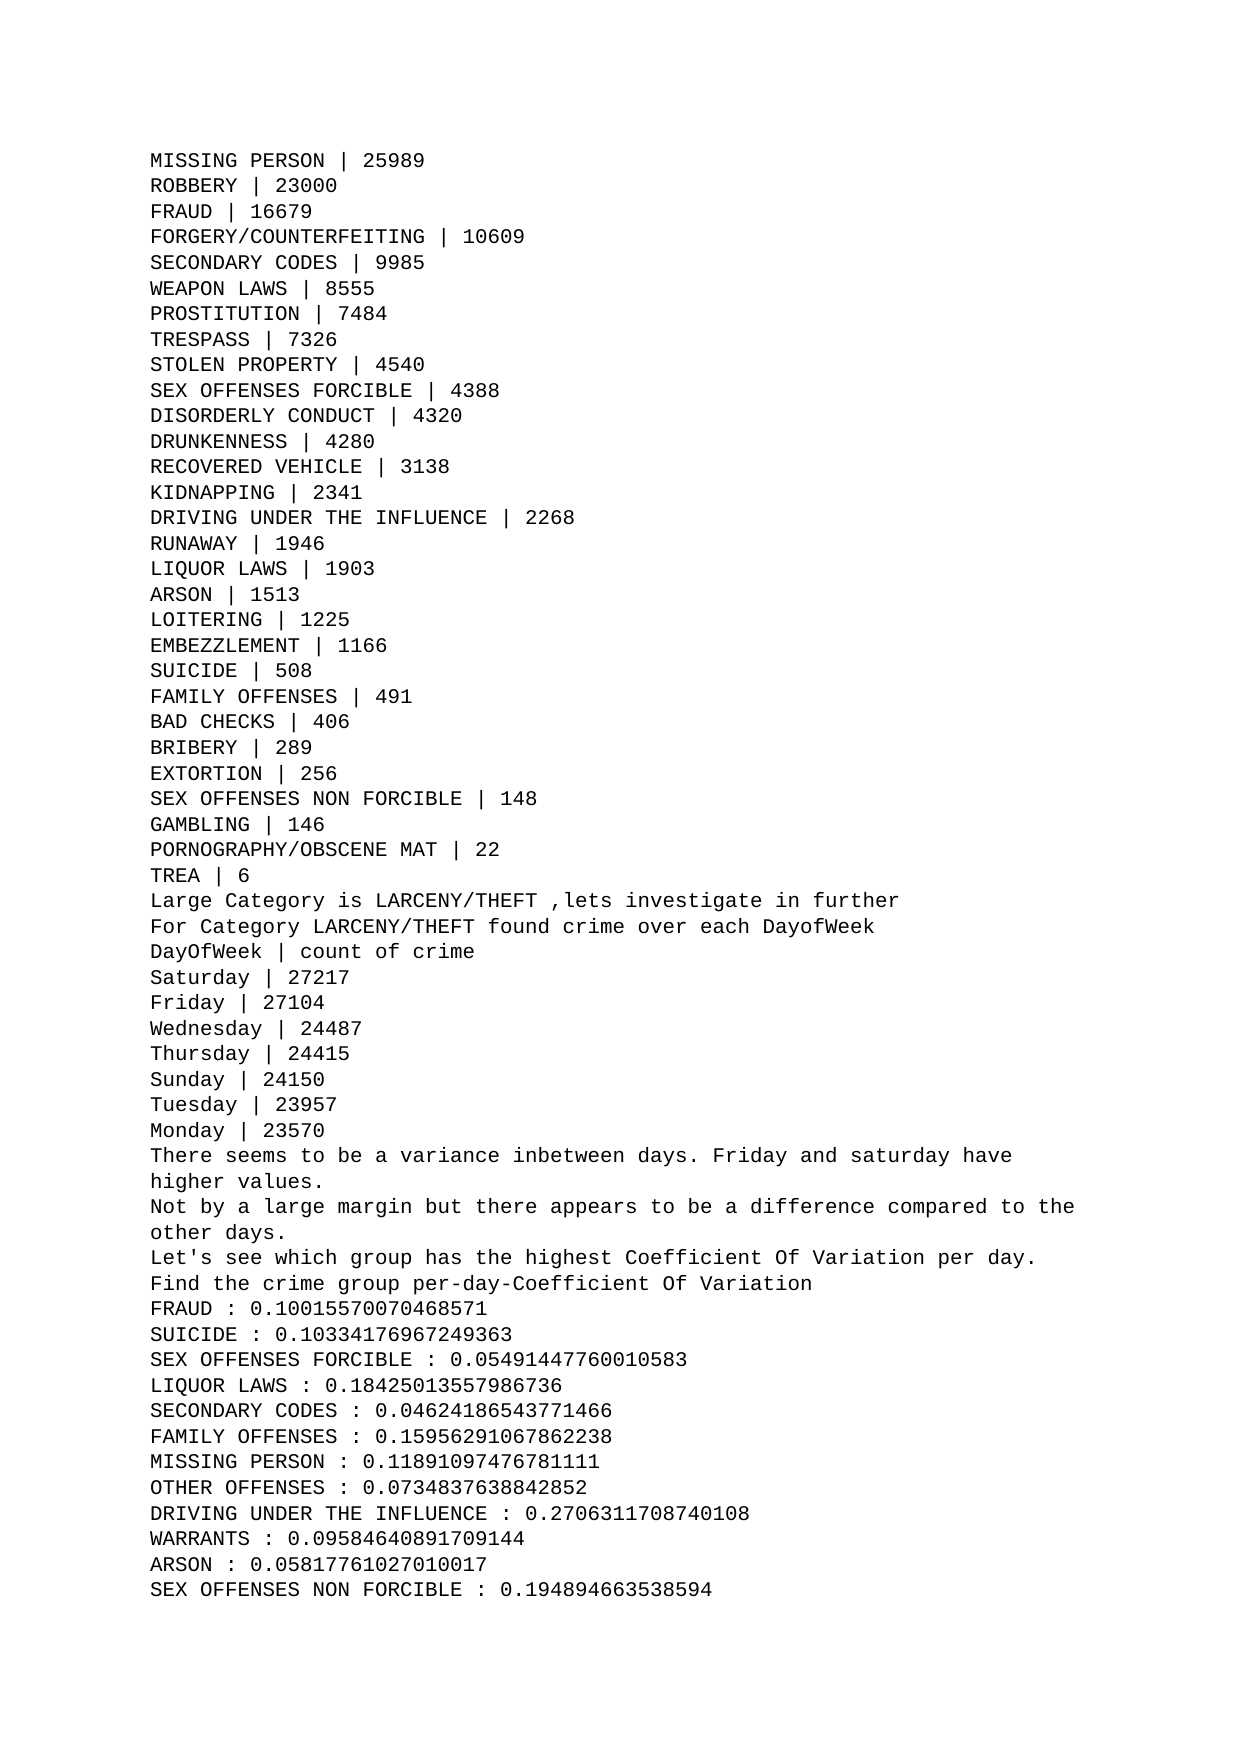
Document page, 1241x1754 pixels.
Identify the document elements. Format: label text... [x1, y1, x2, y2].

text BAD CHECKS | 406 [150, 711, 1090, 735]
text Not by a large margin but there appears to be a difference compared to the other days. [150, 1196, 1090, 1246]
text Friday | 27104 [150, 992, 1090, 1016]
text FRAUD : 0.10015570070468571 [150, 1298, 1090, 1322]
text Wednesday | 24487 [150, 1018, 1090, 1041]
text SECONDARY CODES : 0.04624186543771466 [150, 1401, 1090, 1424]
text TRESPASS | 7326 [150, 329, 1090, 352]
text SECONDARY CODES | 9985 [150, 252, 1090, 276]
text RUNAWAY | 1946 [150, 533, 1090, 556]
text For Category LARCENY/THEFT found crime over each DayofWeek [150, 916, 1090, 939]
text FORGERY/COUNTERFEITING | 10609 [150, 227, 1090, 250]
text BRIBERY | 289 [150, 737, 1090, 761]
text KIDNAPPING | 2341 [150, 482, 1090, 505]
text DRIVING UNDER THE INFLUENCE | 2268 [150, 507, 1090, 531]
text PORNOGRAPHY/OBSCENE MAT | 22 [150, 839, 1090, 863]
text Let's see which group has the highest Coefficient Of Variation per day. [150, 1247, 1090, 1271]
text WARRANTS : 0.09584640891709144 [150, 1528, 1090, 1552]
text TREA | 6 [150, 864, 1090, 888]
text There seems to be a variance inbetween days. Friday and saturday have higher values. [150, 1145, 1090, 1194]
text SEX OFFENSES NON FORCIBLE | 148 [150, 788, 1090, 812]
text MISSING PERSON | 25989 [150, 150, 1090, 174]
text DRUNKENNESS | 4280 [150, 431, 1090, 454]
text Thursday | 24415 [150, 1043, 1090, 1067]
text EXTORTION | 256 [150, 762, 1090, 786]
text FAMILY OFFENSES : 0.15956291067862238 [150, 1426, 1090, 1450]
text SEX OFFENSES FORCIBLE | 4388 [150, 380, 1090, 403]
text Sunday | 24150 [150, 1069, 1090, 1092]
text PROSTITUTION | 7484 [150, 303, 1090, 327]
text Tuesday | 23957 [150, 1094, 1090, 1118]
text STOLEN PROPERTY | 4540 [150, 354, 1090, 378]
text Large Category is LARCENY/THEFT ,lets investigate in further [150, 890, 1090, 914]
text ROBBERY | 23000 [150, 176, 1090, 199]
text ARSON : 0.05817761027010017 [150, 1554, 1090, 1577]
text DISORDERLY CONDUCT | 4320 [150, 405, 1090, 429]
text SEX OFFENSES FORCIBLE : 0.05491447760010583 [150, 1349, 1090, 1373]
text GAMBLING | 146 [150, 813, 1090, 837]
text LOITERING | 1225 [150, 609, 1090, 633]
text Saturday | 27217 [150, 967, 1090, 990]
text ARSON | 1513 [150, 584, 1090, 607]
text EMBEZZLEMENT | 1166 [150, 635, 1090, 658]
text FAMILY OFFENSES | 491 [150, 686, 1090, 709]
text OTHER OFFENSES : 0.0734837638842852 [150, 1477, 1090, 1501]
text Monday | 23570 [150, 1120, 1090, 1143]
text Find the crime group per-day-Coefficient Of Variation [150, 1273, 1090, 1297]
text SUICIDE | 508 [150, 660, 1090, 684]
text DayOfWeek | count of crime [150, 941, 1090, 965]
text DRIVING UNDER THE INFLUENCE : 0.2706311708740108 [150, 1503, 1090, 1526]
text LIQUOR LAWS : 0.18425013557986736 [150, 1375, 1090, 1399]
text WEAPON LAWS | 8555 [150, 278, 1090, 301]
text LIQUOR LAWS | 1903 [150, 558, 1090, 582]
text RECOVERED VEHICLE | 3138 [150, 456, 1090, 480]
text SEX OFFENSES NON FORCIBLE : 0.194894663538594 [150, 1579, 1090, 1603]
text MISSING PERSON : 0.11891097476781111 [150, 1452, 1090, 1475]
text SUICIDE : 0.10334176967249363 [150, 1324, 1090, 1348]
text FRAUD | 16679 [150, 201, 1090, 225]
